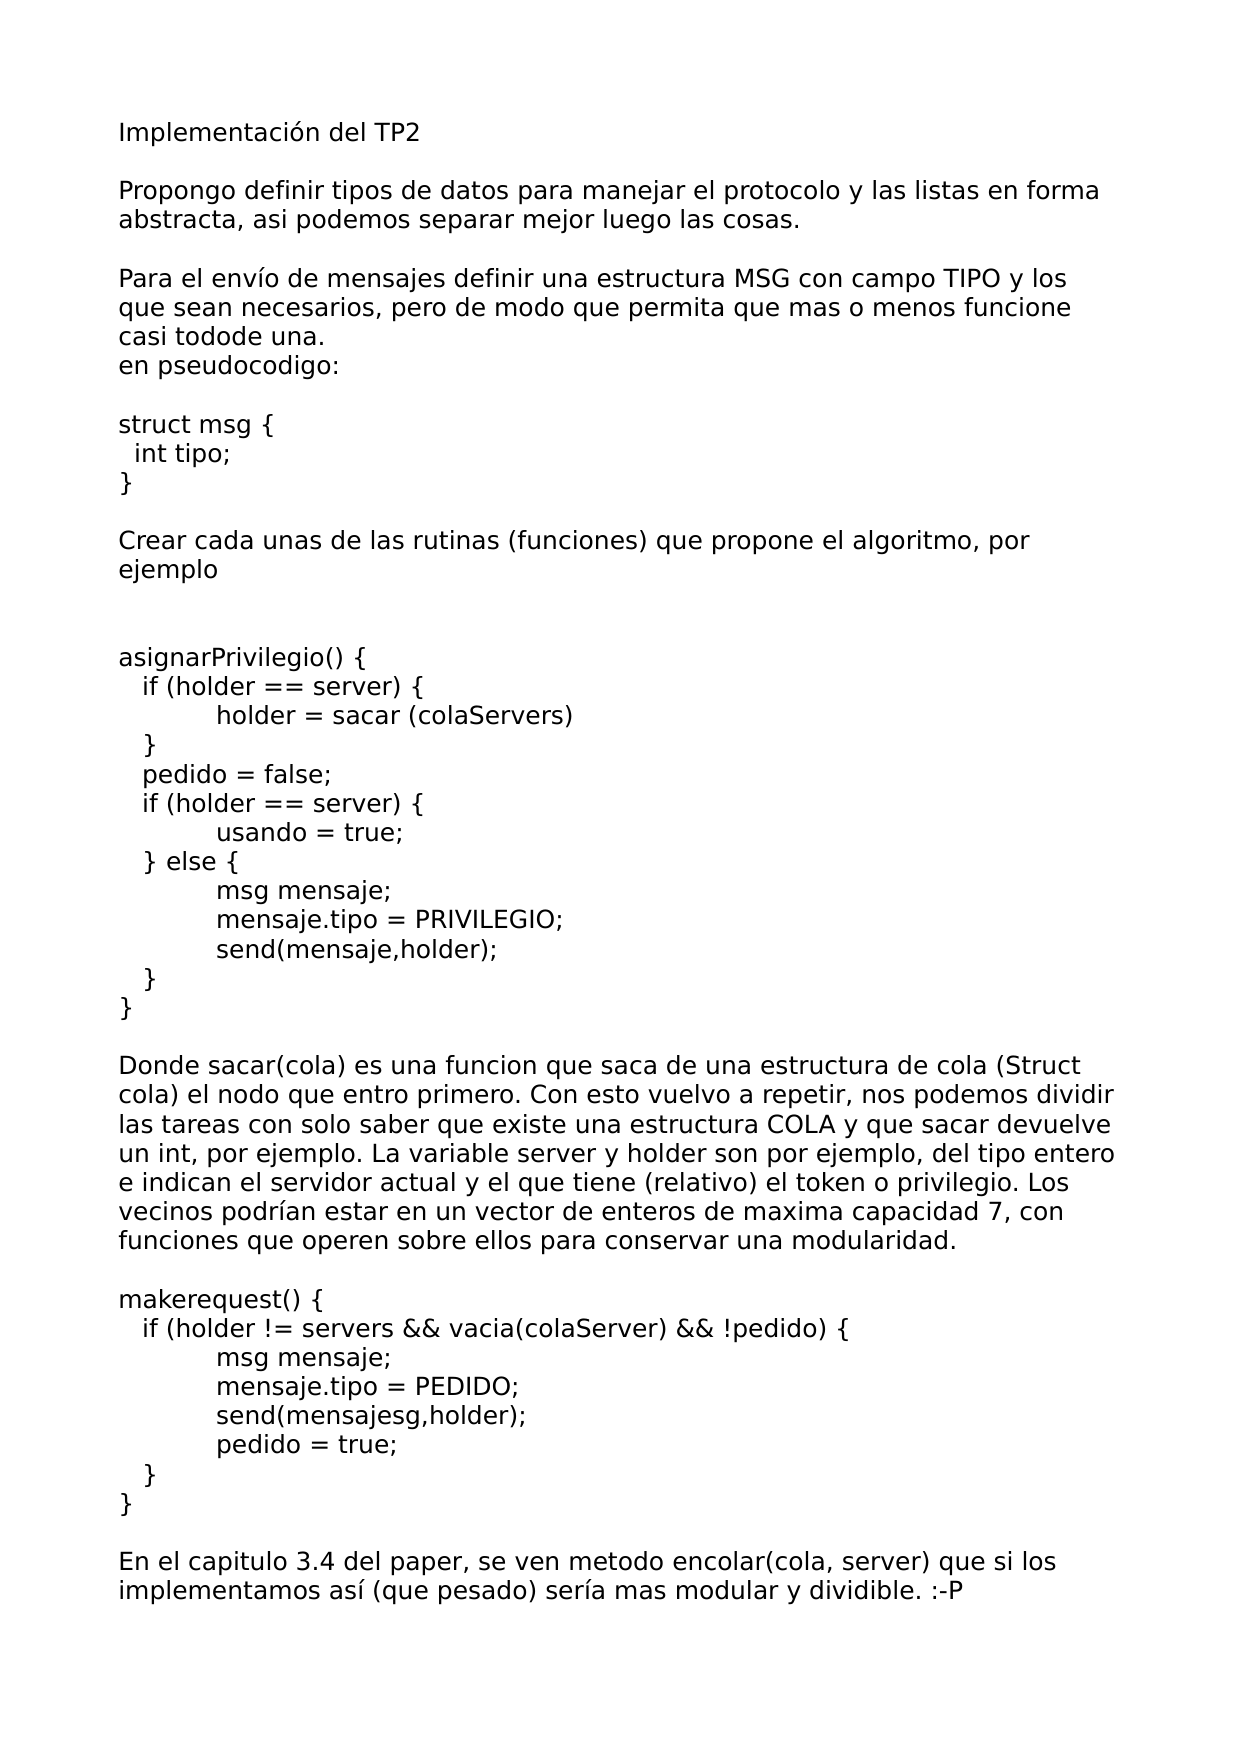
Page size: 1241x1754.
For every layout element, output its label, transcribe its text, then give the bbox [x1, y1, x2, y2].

text if (holder == server) { [118, 789, 1122, 818]
text if (holder == server) { [118, 672, 1122, 701]
text en pseudocodigo: [118, 351, 1122, 381]
text msg mensaje; [118, 876, 1122, 906]
text } [118, 468, 1122, 497]
text if (holder != servers && vacia(colaServer) && !pedido) { [118, 1314, 1122, 1343]
text pedido = true; [118, 1431, 1122, 1460]
text asignarPrivilegio() { [118, 643, 1122, 672]
text mensaje.tipo = PRIVILEGIO; [118, 906, 1122, 935]
text Crear cada unas de las rutinas (funciones) que propone el algoritmo, por ejemplo [118, 526, 1122, 585]
text } [118, 964, 1122, 993]
text Para el envío de mensajes definir una estructura MSG con campo TIPO y los que sean necesarios, pero de modo que permita que mas o menos funcione casi todode una. [118, 264, 1122, 351]
text Donde sacar(cola) es una funcion que saca de una estructura de cola (Struct cola) el nodo que entro primero. Con esto vuelvo a repetir, nos podemos dividir las tareas con solo saber que existe una estructura COLA y que sacar devuelve un int, por ejemplo. La variable server y holder son por ejemplo, del tipo entero e indican el servidor actual y el que tiene (relativo) el token o privilegio. Los vecinos podrían estar en un vector de enteros de maxima capacidad 7, con funciones que operen sobre ellos para conservar una modularidad. [118, 1051, 1122, 1256]
text msg mensaje; [118, 1343, 1122, 1372]
text makerequest() { [118, 1285, 1122, 1314]
text } [118, 1489, 1122, 1518]
text } [118, 1460, 1122, 1489]
text struct msg { [118, 410, 1122, 439]
text } [118, 731, 1122, 760]
text usando = true; [118, 818, 1122, 847]
text Propongo definir tipos de datos para manejar el protocolo y las listas en forma abstracta, asi podemos separar mejor luego las cosas. [118, 176, 1122, 235]
text En el capitulo 3.4 del paper, se ven metodo encolar(cola, server) que si los implementamos así (que pesado) sería mas modular y dividible. :-P [118, 1547, 1122, 1606]
text send(mensajesg,holder); [118, 1401, 1122, 1431]
text holder = sacar (colaServers) [118, 701, 1122, 731]
text } else { [118, 847, 1122, 876]
text int tipo; [118, 439, 1122, 468]
text } [118, 993, 1122, 1022]
text pedido = false; [118, 760, 1122, 789]
text Implementación del TP2 [118, 118, 1122, 147]
text send(mensaje,holder); [118, 935, 1122, 964]
text mensaje.tipo = PEDIDO; [118, 1372, 1122, 1401]
